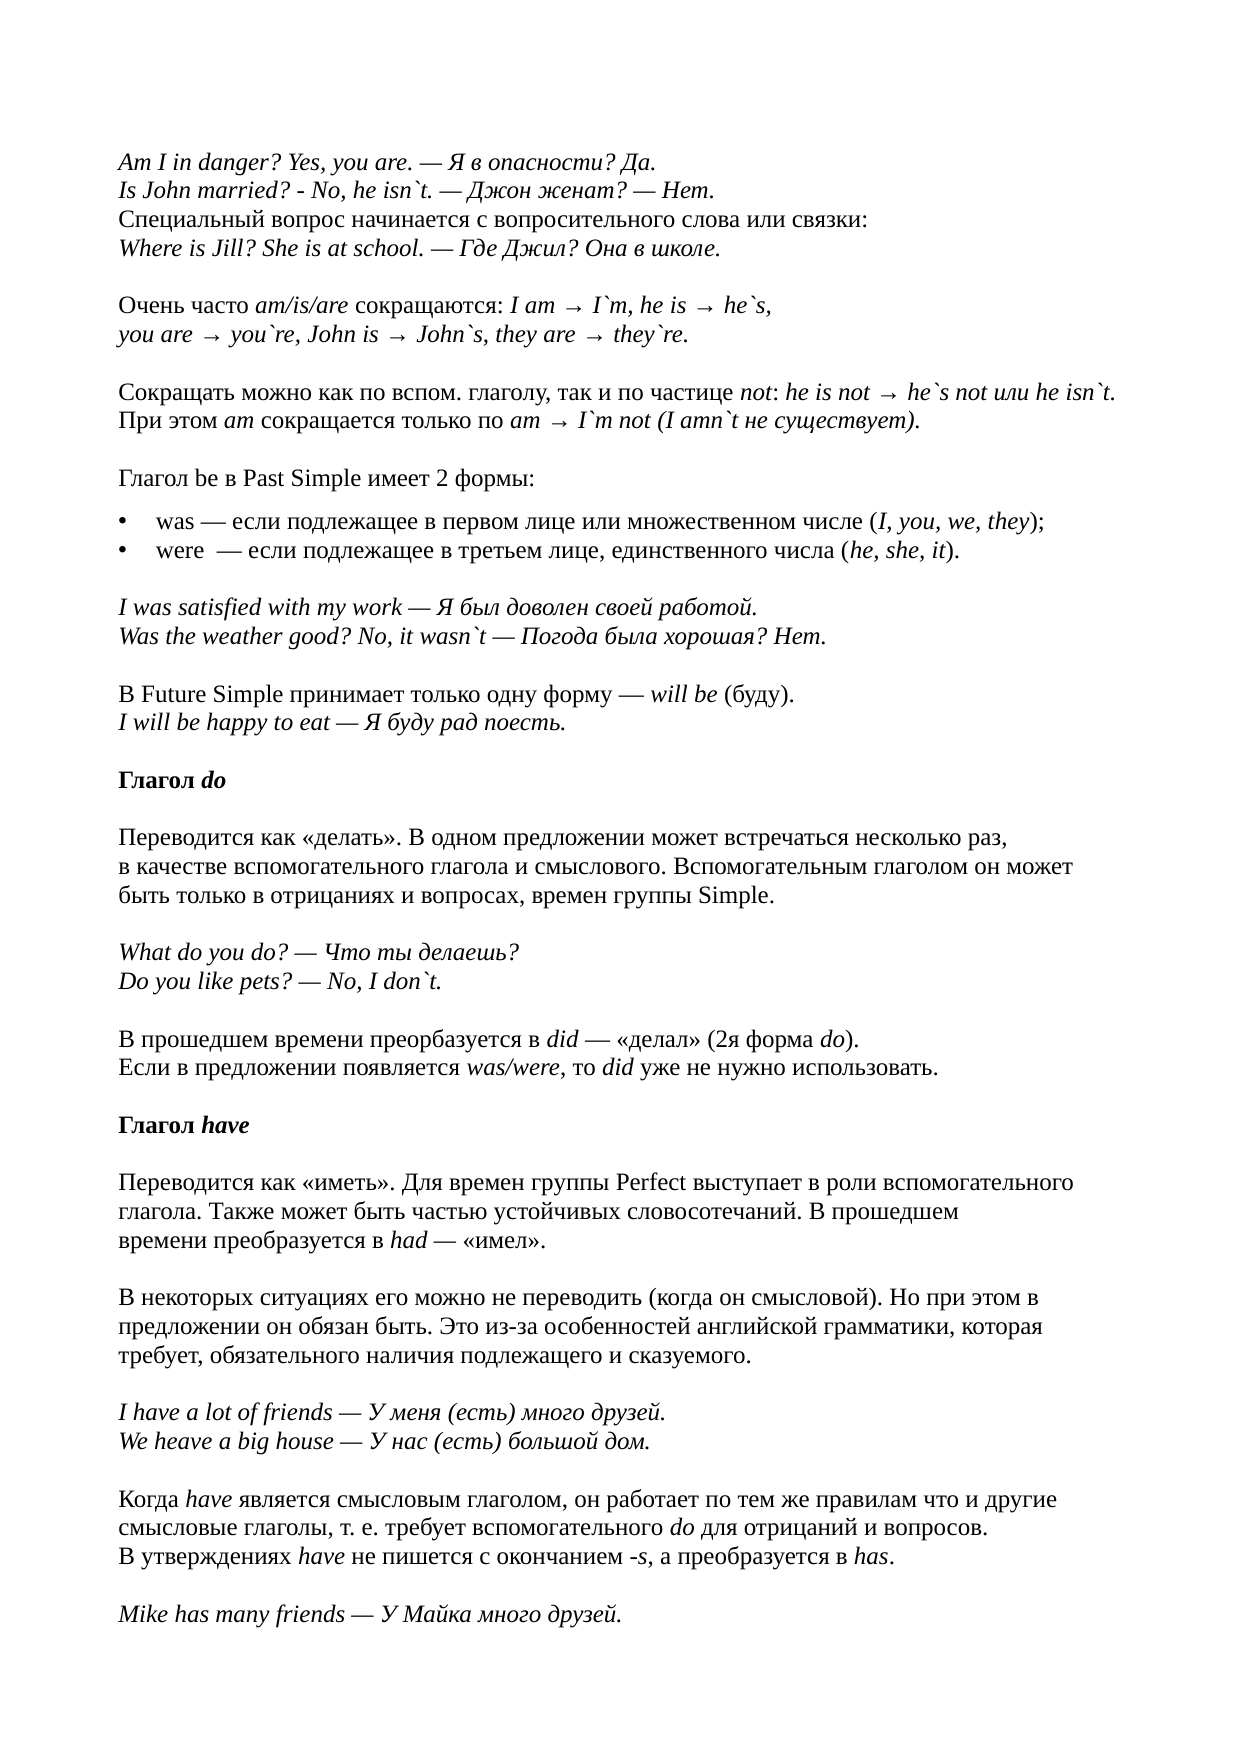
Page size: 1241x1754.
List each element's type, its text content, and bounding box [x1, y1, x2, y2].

text В прошедшем времени преорбазуется в did — «делал» (2я форма do). [118, 1024, 1122, 1052]
text Where is Jill? She is at school. — Где Джил? Она в школе. [118, 233, 1122, 262]
text Mike has many friends — У Майка много друзей. [118, 1599, 1122, 1627]
text Глагол be в Past Simple имеет 2 формы: [118, 463, 1122, 492]
text Do you like pets? — No, I don`t. [118, 966, 1122, 995]
text Очень часто am/is/are сокращаются: I am → I`m, he is → he`s, [118, 291, 1122, 319]
text Is John married? - No, he isn`t. — Джон женат? — Нет. [118, 176, 1122, 204]
text Глагол have [118, 1110, 1122, 1139]
text в качестве вспомогательного глагола и смыслового. Вспомогательным глаголом он может быть только в отрицаниях и вопросах, времен группы Simple. [118, 851, 1122, 909]
text Переводится как «делать». В одном предложении может встречаться несколько раз, [118, 822, 1122, 851]
text Переводится как «иметь». Для времен группы Perfect выступает в роли вспомогательного глагола. Также может быть частью устойчивых словосотечаний. В прошедшем [118, 1167, 1122, 1225]
text Глагол do [118, 765, 1122, 794]
text Сокращать можно как по вспом. глаголу, так и по частице not: he is not → he`s not или he isn`t. [118, 377, 1122, 406]
list were — если подлежащее в третьем лице, единственного числа (he, she, it). [118, 535, 1122, 564]
text Am I in danger? Yes, you are. — Я в опасности? Да. [118, 147, 1122, 176]
text you are → you`re, John is → John`s, they are → they`re. [118, 319, 1122, 348]
text Специальный вопрос начинается с вопросительного слова или связки: [118, 204, 1122, 233]
text В утверждениях have не пишется с окончанием -s, а преобразуется в has. [118, 1541, 1122, 1570]
text В Future Simple принимает только одну форму — will be (буду). [118, 679, 1122, 707]
text Когда have является смысловым глаголом, он работает по тем же правилам что и другие смысловые глаголы, т. е. требует вспомогательного do для отрицаний и вопросов. [118, 1484, 1122, 1541]
text I will be happy to eat — Я буду рад поесть. [118, 707, 1122, 736]
text Если в предложении появляется was/were, то did уже не нужно использовать. [118, 1052, 1122, 1081]
text What do you do? — Что ты делаешь? [118, 937, 1122, 966]
text We heave a big house — У нас (есть) большой дом. [118, 1426, 1122, 1455]
text времени преобразуется в had — «имел». [118, 1225, 1122, 1254]
text I have a lot of friends — У меня (есть) много друзей. [118, 1397, 1122, 1426]
text Was the weather good? No, it wasn`t — Погода была хорошая? Нет. [118, 621, 1122, 650]
text I was satisfied with my work — Я был доволен своей работой. [118, 592, 1122, 621]
text При этом am сокращается только по am → I`m not (I amn`t не существует). [118, 406, 1122, 434]
text В некоторых ситуациях его можно не переводить (когда он смысловой). Но при этом в предложении он обязан быть. Это из-за особенностей английской грамматики, которая требует, обязательного наличия подлежащего и сказуемого. [118, 1282, 1122, 1369]
list was — если подлежащее в первом лице или множественном числе (I, you, we, they); [118, 506, 1122, 535]
